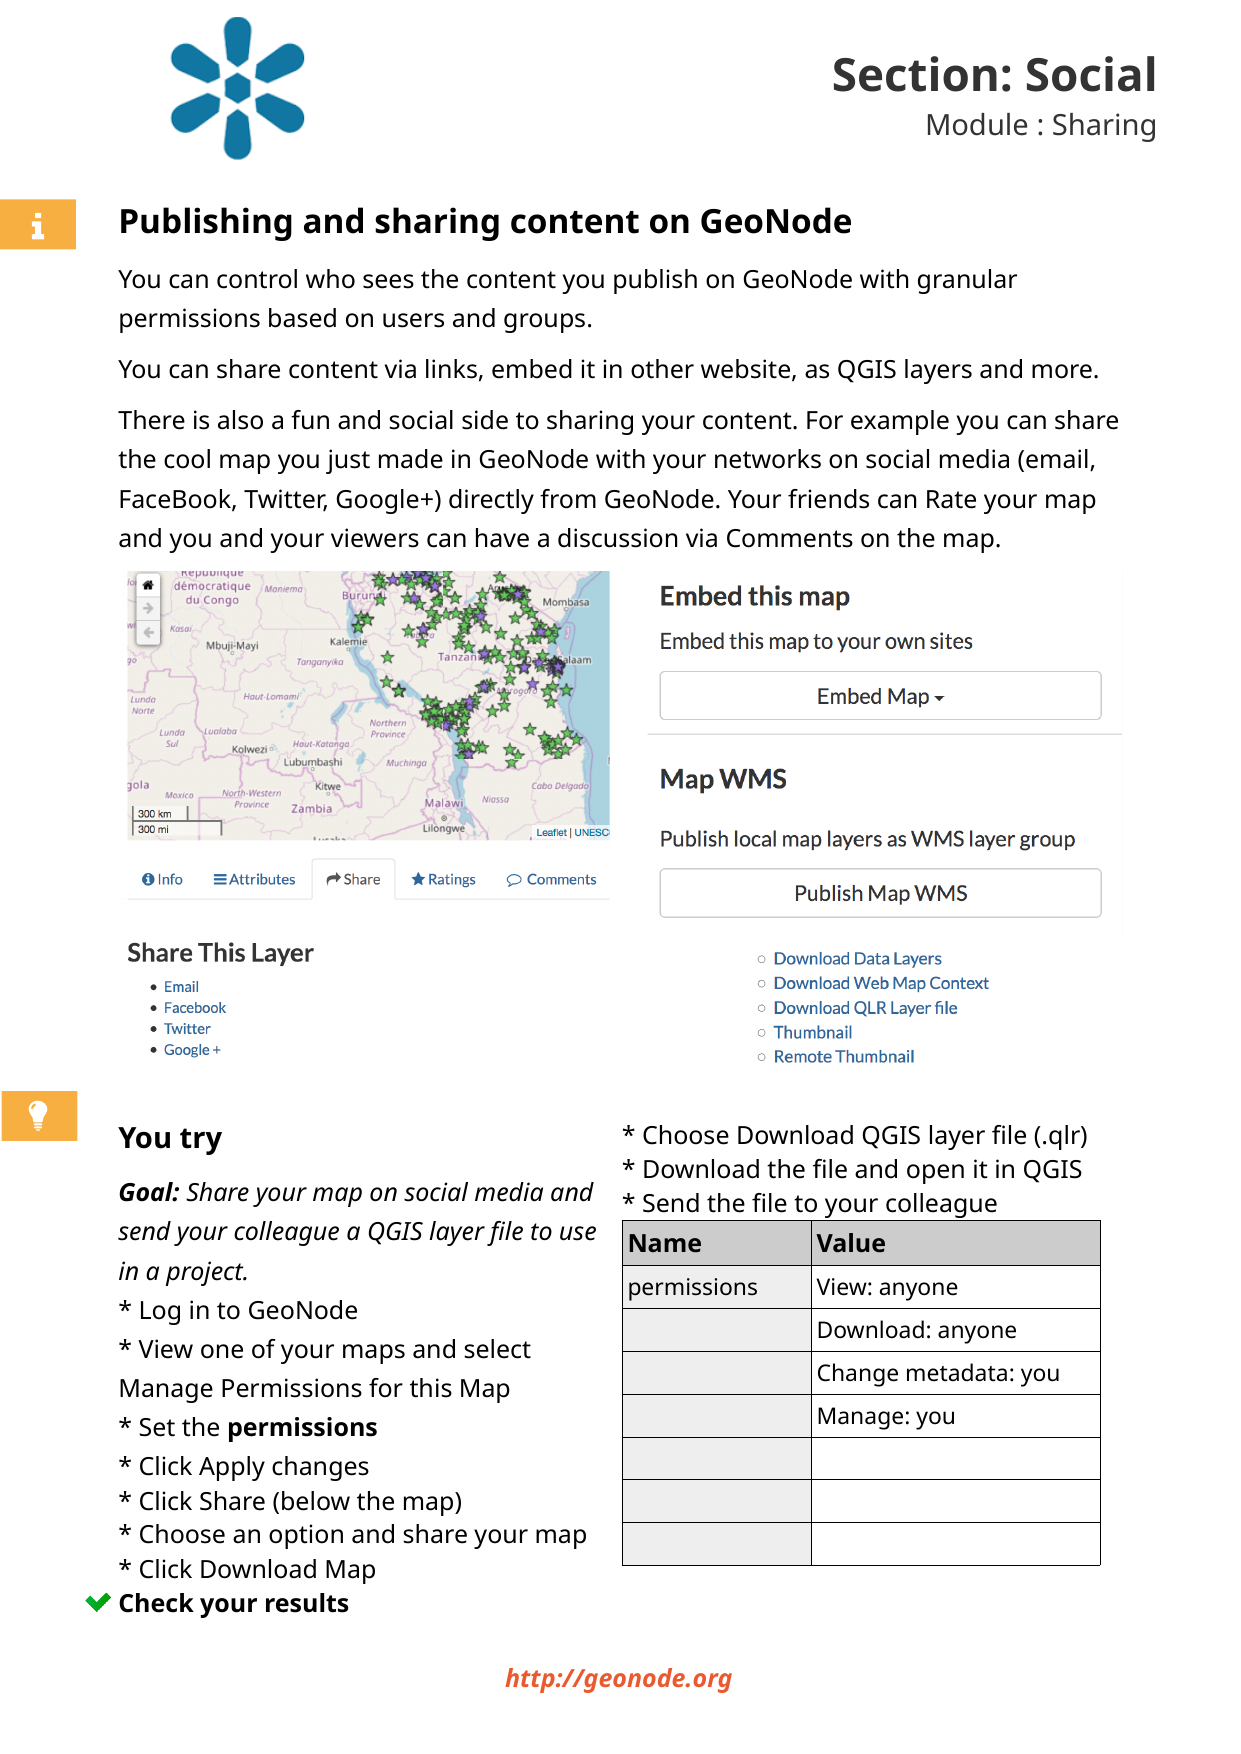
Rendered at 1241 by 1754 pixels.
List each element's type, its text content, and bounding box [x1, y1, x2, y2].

text * Click Download Map [118, 1551, 619, 1585]
table_cell [812, 1480, 1100, 1522]
table_cell View: anyone [812, 1266, 1100, 1308]
picture [166, 17, 309, 160]
table_cell [623, 1395, 811, 1437]
text * Click Apply changes [118, 1449, 619, 1483]
text * Set the permissions [118, 1410, 619, 1444]
text You can share content via links, embed it in other website, as QGIS layers and more. [118, 352, 1122, 386]
text There is also a fun and social side to sharing your content. For example you can share the cool map you just made in GeoNode with your networks on social media (email, FaceBook, Twitter, Google+) directly from GeoNode. Your friends can Rate your map and you and your viewers can have a discussion via Comments on the map. [118, 403, 1122, 554]
text * Choose Download QGIS layer file (.qlr) [622, 1117, 1122, 1152]
table_cell [623, 1523, 811, 1565]
text * Choose an option and share your map [118, 1517, 619, 1551]
text Check your results [118, 1585, 1122, 1619]
picture [751, 944, 1006, 1080]
table_cell [623, 1438, 811, 1479]
table_cell [623, 1352, 811, 1394]
table_cell Download: anyone [812, 1309, 1100, 1351]
table_cell [812, 1438, 1100, 1479]
table_cell [623, 1309, 811, 1351]
text You try [118, 1117, 619, 1157]
text * Download the file and open it in QGIS [622, 1152, 1122, 1186]
subtitle Publishing and sharing content on GeoNode [118, 198, 1122, 243]
table_cell permissions [623, 1266, 811, 1308]
picture [118, 571, 610, 1067]
text * Log in to GeoNode [118, 1292, 619, 1326]
table_cell [812, 1523, 1100, 1565]
table_header Value [812, 1221, 1100, 1265]
table_cell [623, 1480, 811, 1522]
text Goal: Share your map on social media and send your colleague a QGIS layer file to use in a project. [118, 1175, 619, 1287]
text You can control who sees the content you publish on GeoNode with granular permissions based on users and groups. [118, 262, 1122, 335]
text * Send the file to your colleague [622, 1186, 1122, 1220]
table_cell Manage: you [812, 1395, 1100, 1437]
text * Click Share (below the map) [118, 1483, 619, 1517]
picture [647, 571, 1123, 937]
text * View one of your maps and select Manage Permissions for this Map [118, 1332, 619, 1405]
table_cell Change metadata: you [812, 1352, 1100, 1394]
table_header Name [623, 1221, 811, 1265]
